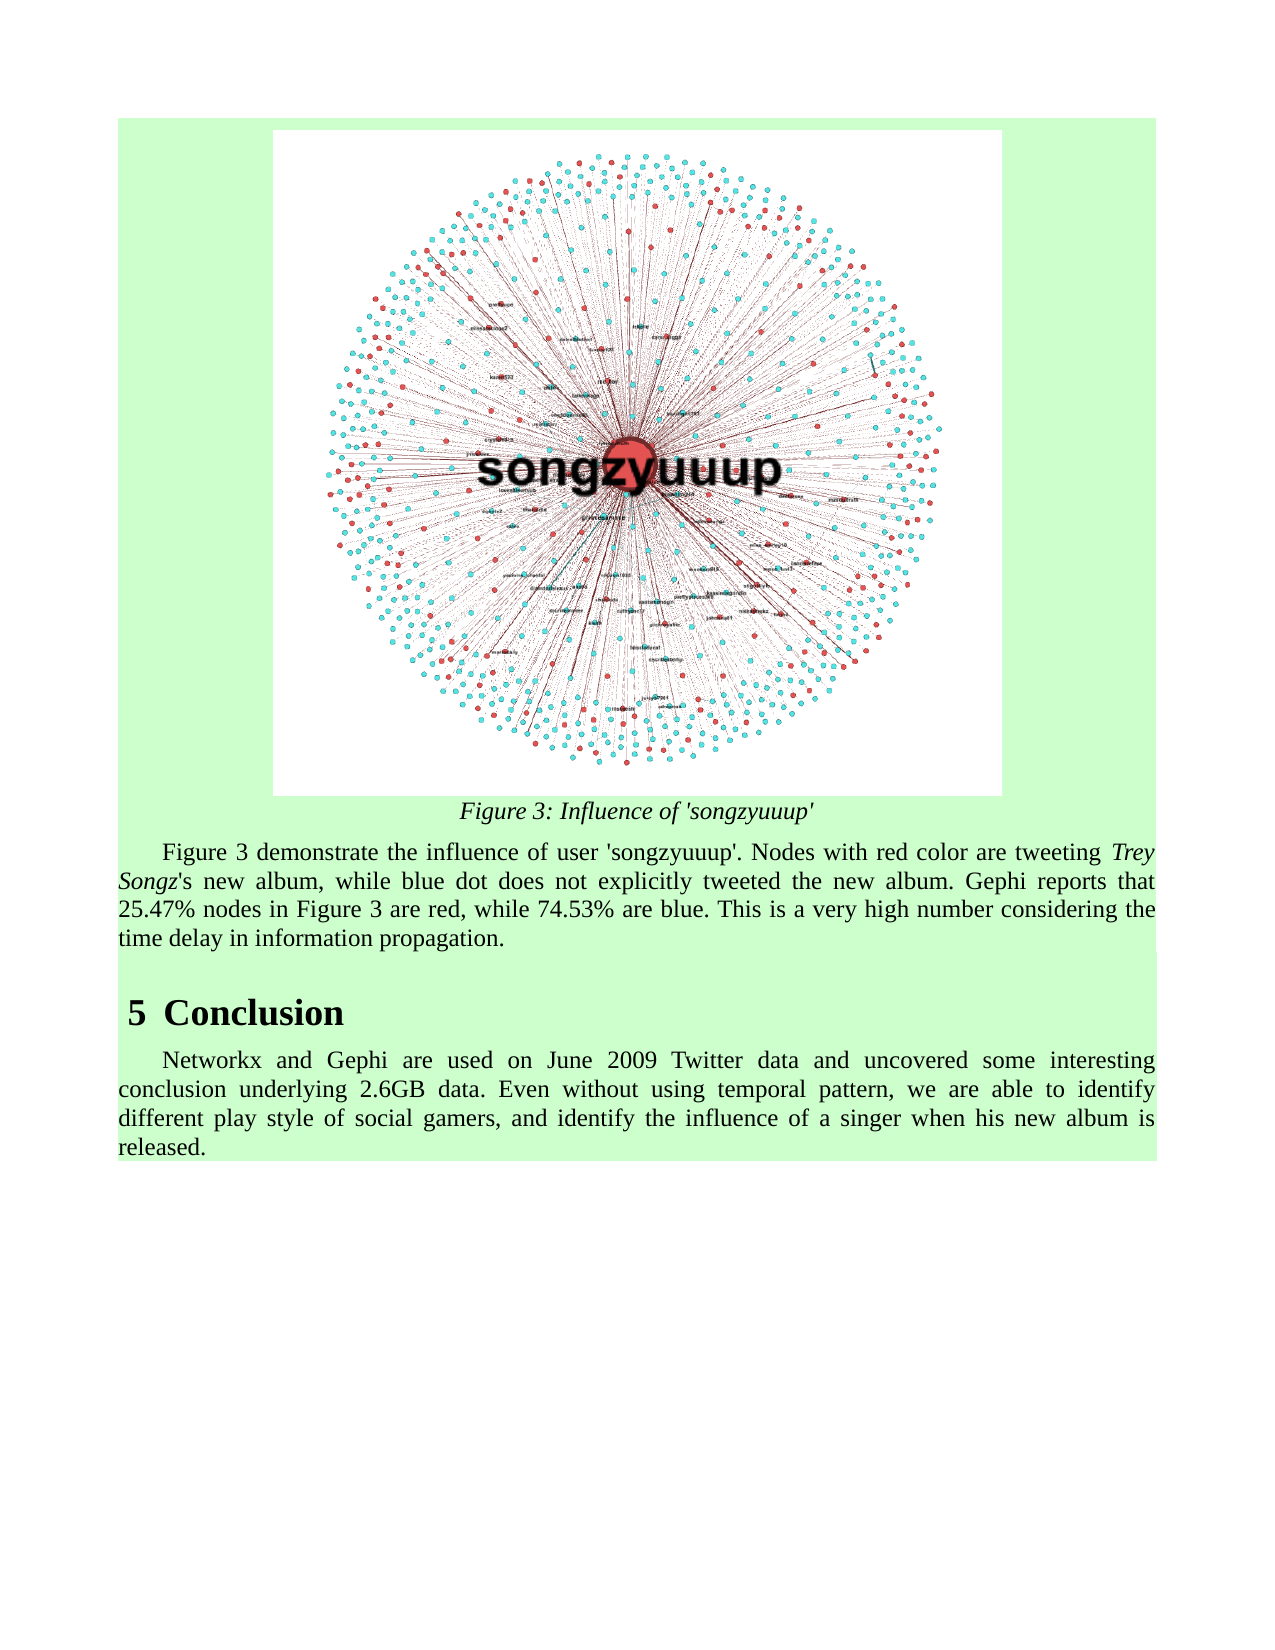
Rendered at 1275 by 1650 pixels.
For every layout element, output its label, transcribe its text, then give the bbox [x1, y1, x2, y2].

picture [273, 130, 1003, 796]
text Figure 3: Influence of 'songzyuuup' [243, 131, 1031, 824]
text Figure 3 demonstrate the influence of user 'songzyuuup'. Nodes with red color are tweeting Trey Songz's new album, while blue dot does not explicitly tweeted the new album. Gephi reports that 25.47% nodes in Figure 3 are red, while 74.53% are blue. This is a very high number considering the time delay in information propagation. [118, 118, 1157, 952]
subtitle Conclusion [118, 989, 1157, 1033]
text Networkx and Gephi are used on June 2009 Twitter data and uncovered some interesting conclusion underlying 2.6GB data. Even without using temporal pattern, we are able to identify different play style of social gamers, and identify the influence of a singer when his new album is released. [118, 1046, 1157, 1161]
